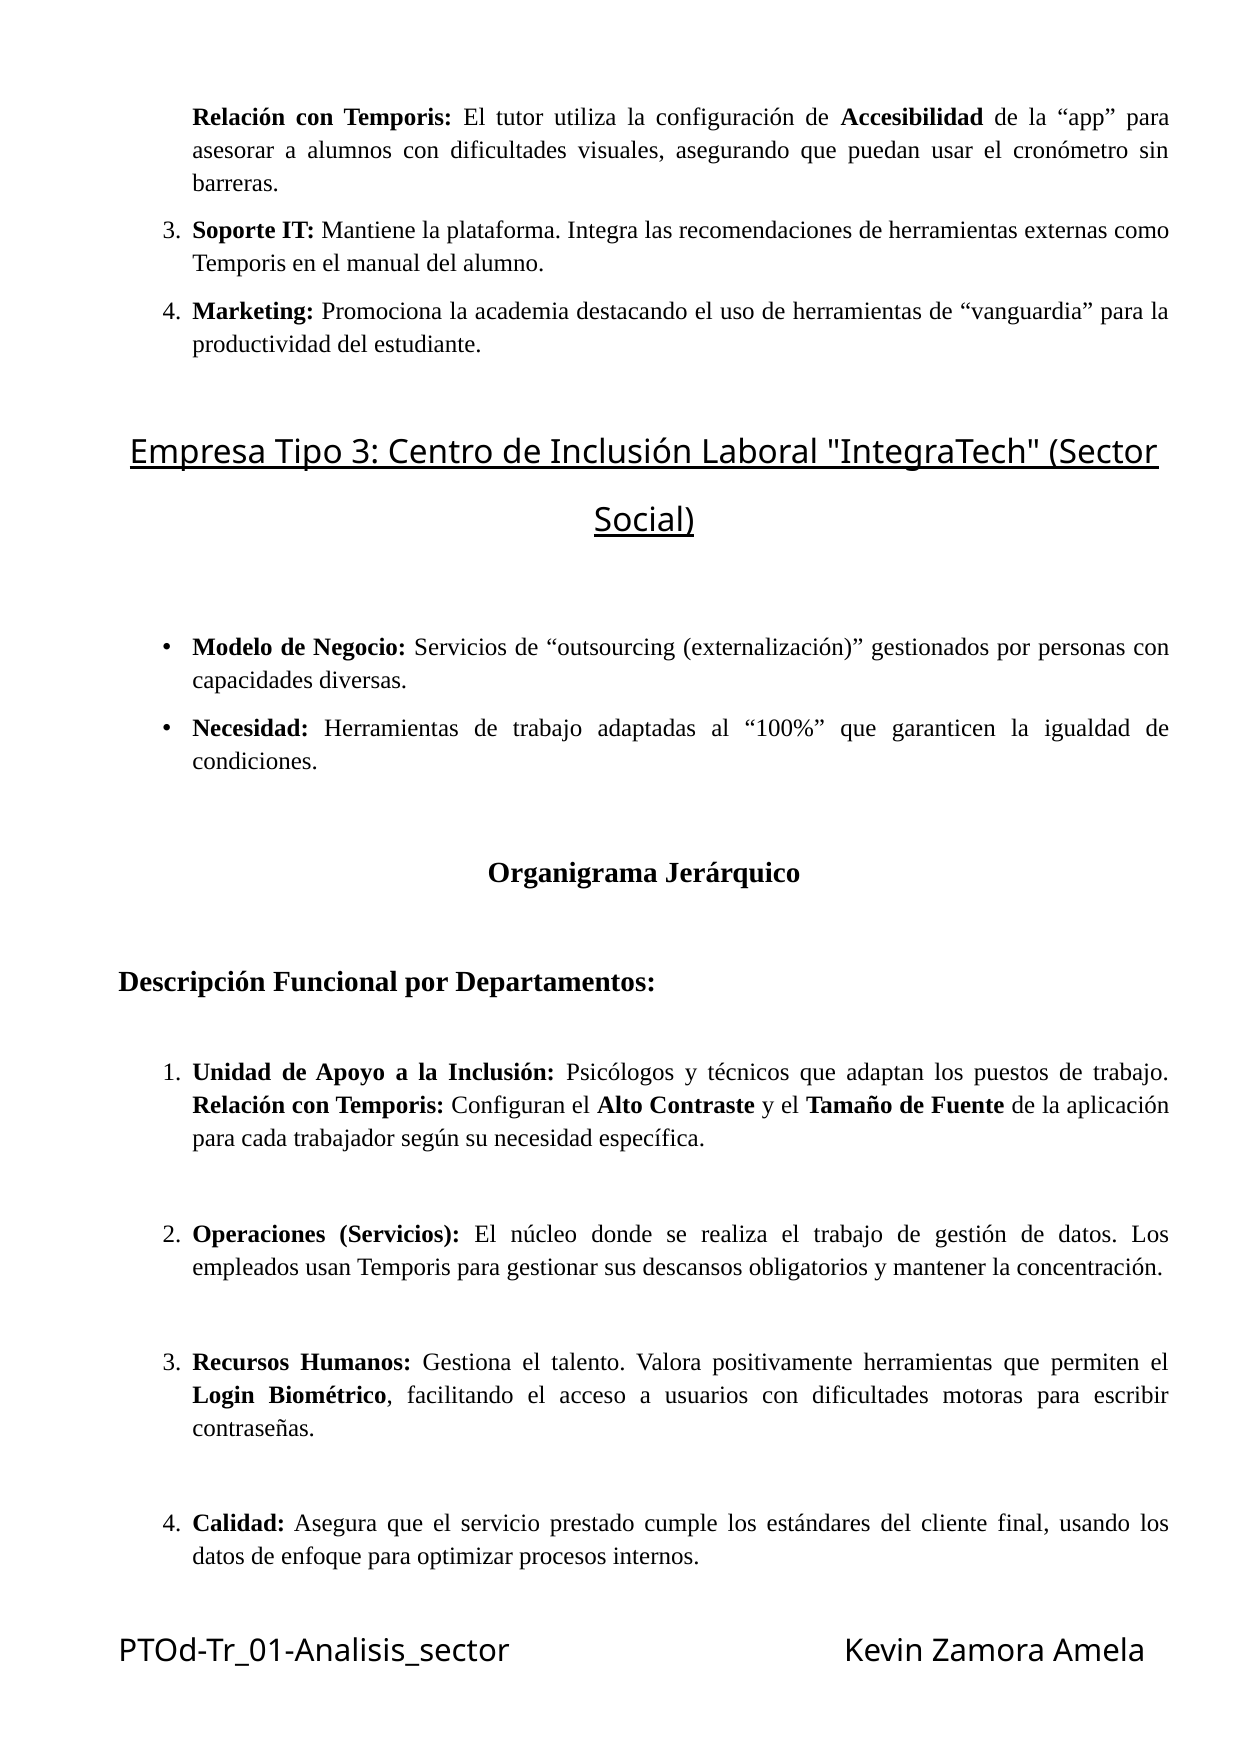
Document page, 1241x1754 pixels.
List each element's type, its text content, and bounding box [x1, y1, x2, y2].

list Relación con Temporis: El tutor utiliza la configuración de Accesibilidad de la “app” para asesorar a alumnos con dificultades visuales, asegurando que puedan usar el cronómetro sin barreras. [162, 102, 1170, 197]
list Unidad de Apoyo a la Inclusión: Psicólogos y técnicos que adaptan los puestos de trabajo. Relación con Temporis: Configuran el Alto Contraste y el Tamaño de Fuente de la aplicación para cada trabajador según su necesidad específica. [162, 1057, 1170, 1152]
list Necesidad: Herramientas de trabajo adaptadas al “100%” que garanticen la igualdad de condiciones. [162, 713, 1170, 774]
list Modelo de Negocio: Servicios de “outsourcing (externalización)” gestionados por personas con capacidades diversas. [162, 632, 1170, 694]
list Operaciones (Servicios): El núcleo donde se realiza el trabajo de gestión de datos. Los empleados usan Temporis para gestionar sus descansos obligatorios y mantener la concentración. [162, 1219, 1170, 1281]
text Empresa Tipo 3: Centro de Inclusión Laboral "IntegraTech" (Sector Social) [118, 428, 1170, 541]
list Marketing: Promociona la academia destacando el uso de herramientas de “vanguardia” para la productividad del estudiante. [162, 296, 1170, 358]
list Calidad: Asegura que el servicio prestado cumple los estándares del cliente final, usando los datos de enfoque para optimizar procesos internos. [162, 1508, 1170, 1570]
subtitle Descripción Funcional por Departamentos: [118, 964, 1170, 997]
list Soporte IT: Mantiene la plataforma. Integra las recomendaciones de herramientas externas como Temporis en el manual del alumno. [162, 216, 1170, 277]
list Recursos Humanos: Gestiona el talento. Valora positivamente herramientas que permiten el Login Biométrico, facilitando el acceso a usuarios con dificultades motoras para escribir contraseñas. [162, 1347, 1170, 1442]
subtitle Organigrama Jerárquico [118, 856, 1170, 889]
